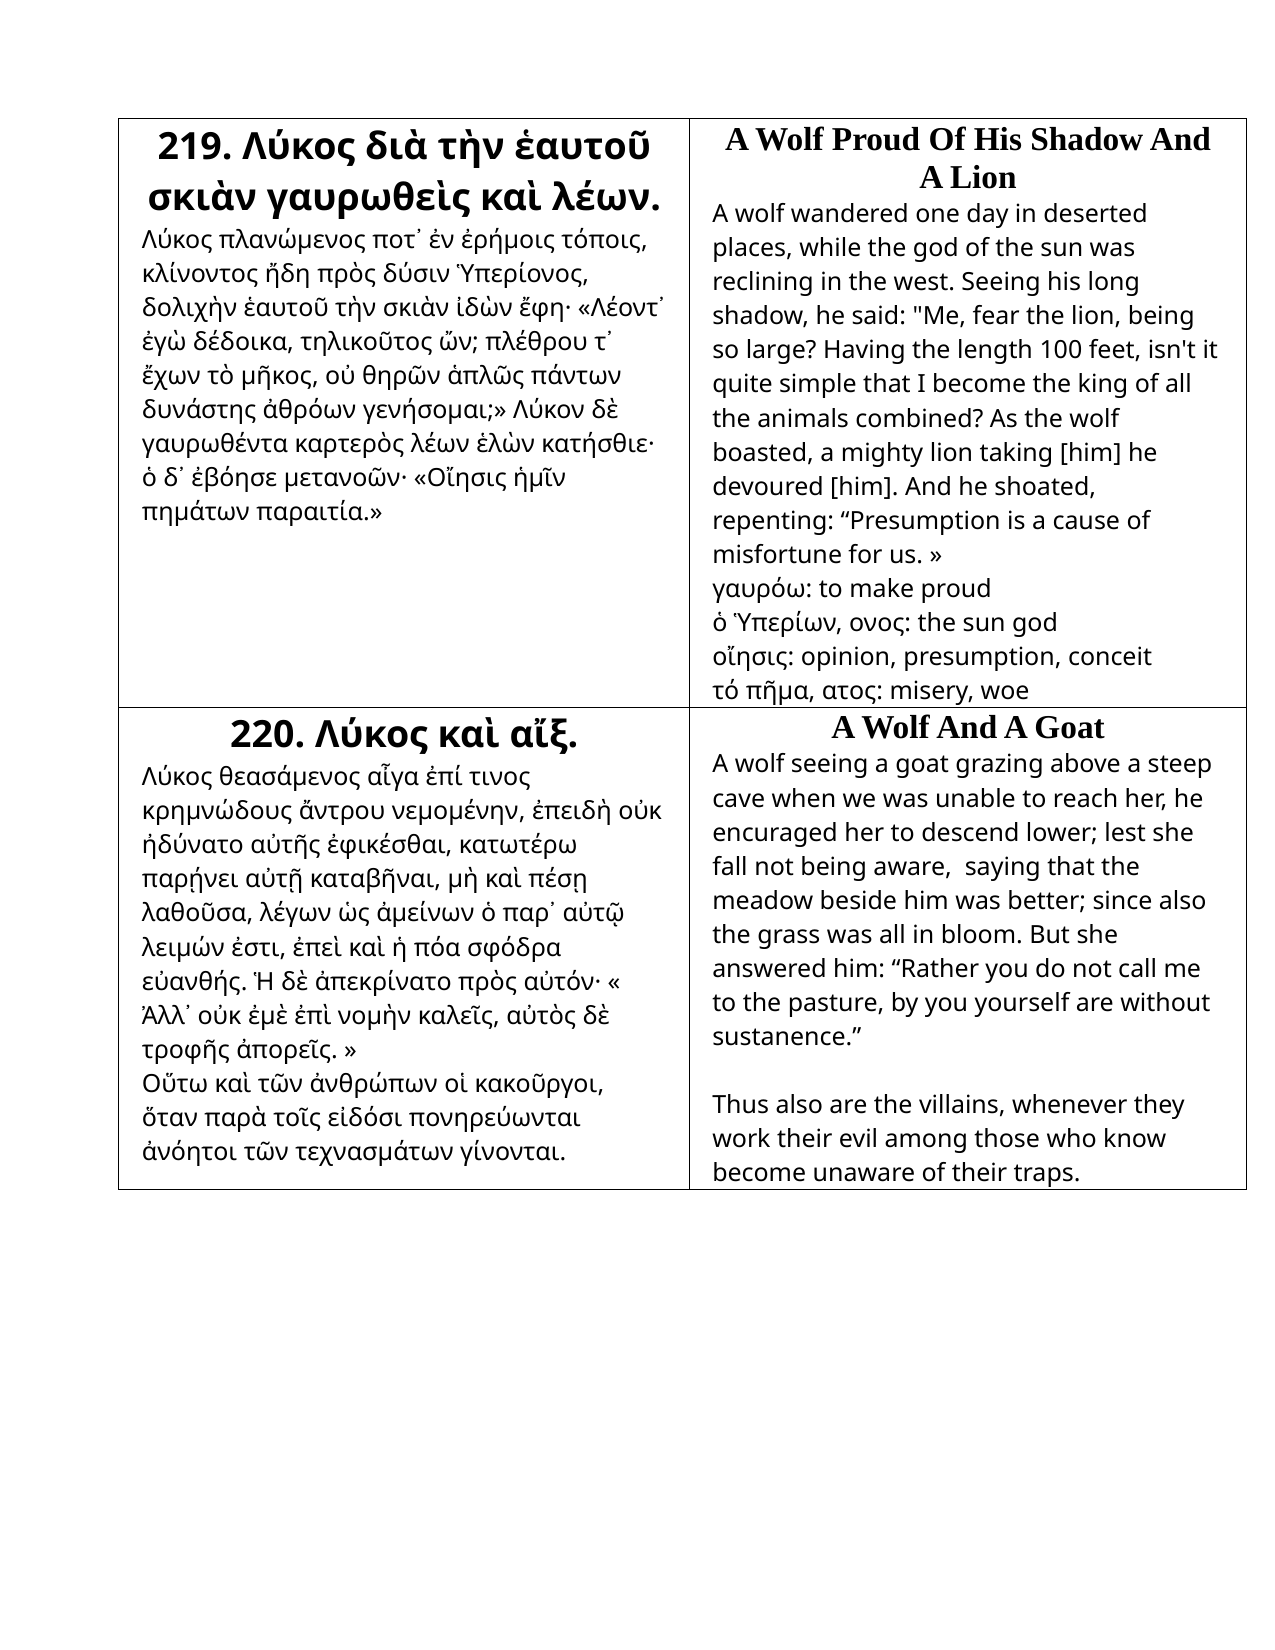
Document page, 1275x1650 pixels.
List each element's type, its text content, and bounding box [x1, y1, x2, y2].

table_cell 220. Λύκος καὶ αἴξ. Λύκος θεασάμενος αἶγα ἐπί τινος κρημνώδους ἄντρου νεμομένην, ἐπειδὴ οὐκ ἠδύνατο αὐτῆς ἐφικέσθαι, κατωτέρω παρῄνει αὐτῇ καταβῆναι, μὴ καὶ πέσῃ λαθοῦσα, λέγων ὡς ἀμείνων ὁ παρ᾿ αὐτῷ λειμών ἐστι, ἐπεὶ καὶ ἡ πόα σφόδρα εὐανθής. Ἡ δὲ ἀπεκρίνατο πρὸς αὐτόν· « Ἀλλ᾿ οὐκ ἐμὲ ἐπὶ νομὴν καλεῖς, αὐτὸς δὲ τροφῆς ἀπορεῖς. » Οὕτω καὶ τῶν ἀνθρώπων οἱ κακοῦργοι, ὅταν παρὰ τοῖς εἰδόσι πονηρεύωνται ἀνόητοι τῶν τεχνασμάτων γίνονται. [119, 708, 689, 1189]
table_cell A Wolf Proud Of His Shadow And A Lion A wolf wandered one day in deserted places, while the god of the sun was reclining in the west. Seeing his long shadow, he said: "Me, fear the lion, being so large? Having the length 100 feet, isn't it quite simple that I become the king of all the animals combined? As the wolf boasted, a mighty lion taking [him] he devoured [him]. And he shoated, repenting: “Presumption is a cause of misfortune for us. » γαυρόω: to make proud ὁ Ὑπερίων, ονος: the sun god οἴησις: opinion, presumption, conceit τό πῆμα, ατος: misery, woe [690, 119, 1246, 707]
table_cell A Wolf And A Goat A wolf seeing a goat grazing above a steep cave when we was unable to reach her, he encuraged her to descend lower; lest she fall not being aware, saying that the meadow beside him was better; since also the grass was all in bloom. But she answered him: “Rather you do not call me to the pasture, by you yourself are without sustanence.” Thus also are the villains, whenever they work their evil among those who know become unaware of their traps. [690, 708, 1246, 1189]
table_cell 219. Λύκος διὰ τὴν ἑαυτοῦ σκιὰν γαυρωθεὶς καὶ λέων. Λύκος πλανώμενος ποτ᾿ ἐν ἐρήμοις τόποις, κλίνοντος ἤδη πρὸς δύσιν Ὑπερίονος, δολιχὴν ἑαυτοῦ τὴν σκιὰν ἰδὼν ἔφη· «Λέοντ᾿ ἐγὼ δέδοικα, τηλικοῦτος ὤν; πλέθρου τ᾿ ἔχων τὸ μῆκος, οὐ θηρῶν ἁπλῶς πάντων δυνάστης ἀθρόων γενήσομαι;» Λύκον δὲ γαυρωθέντα καρτερὸς λέων ἑλὼν κατήσθιε· ὁ δ᾿ ἐβόησε μετανοῶν· «Οἴησις ἡμῖν πημάτων παραιτία.» [119, 119, 689, 707]
